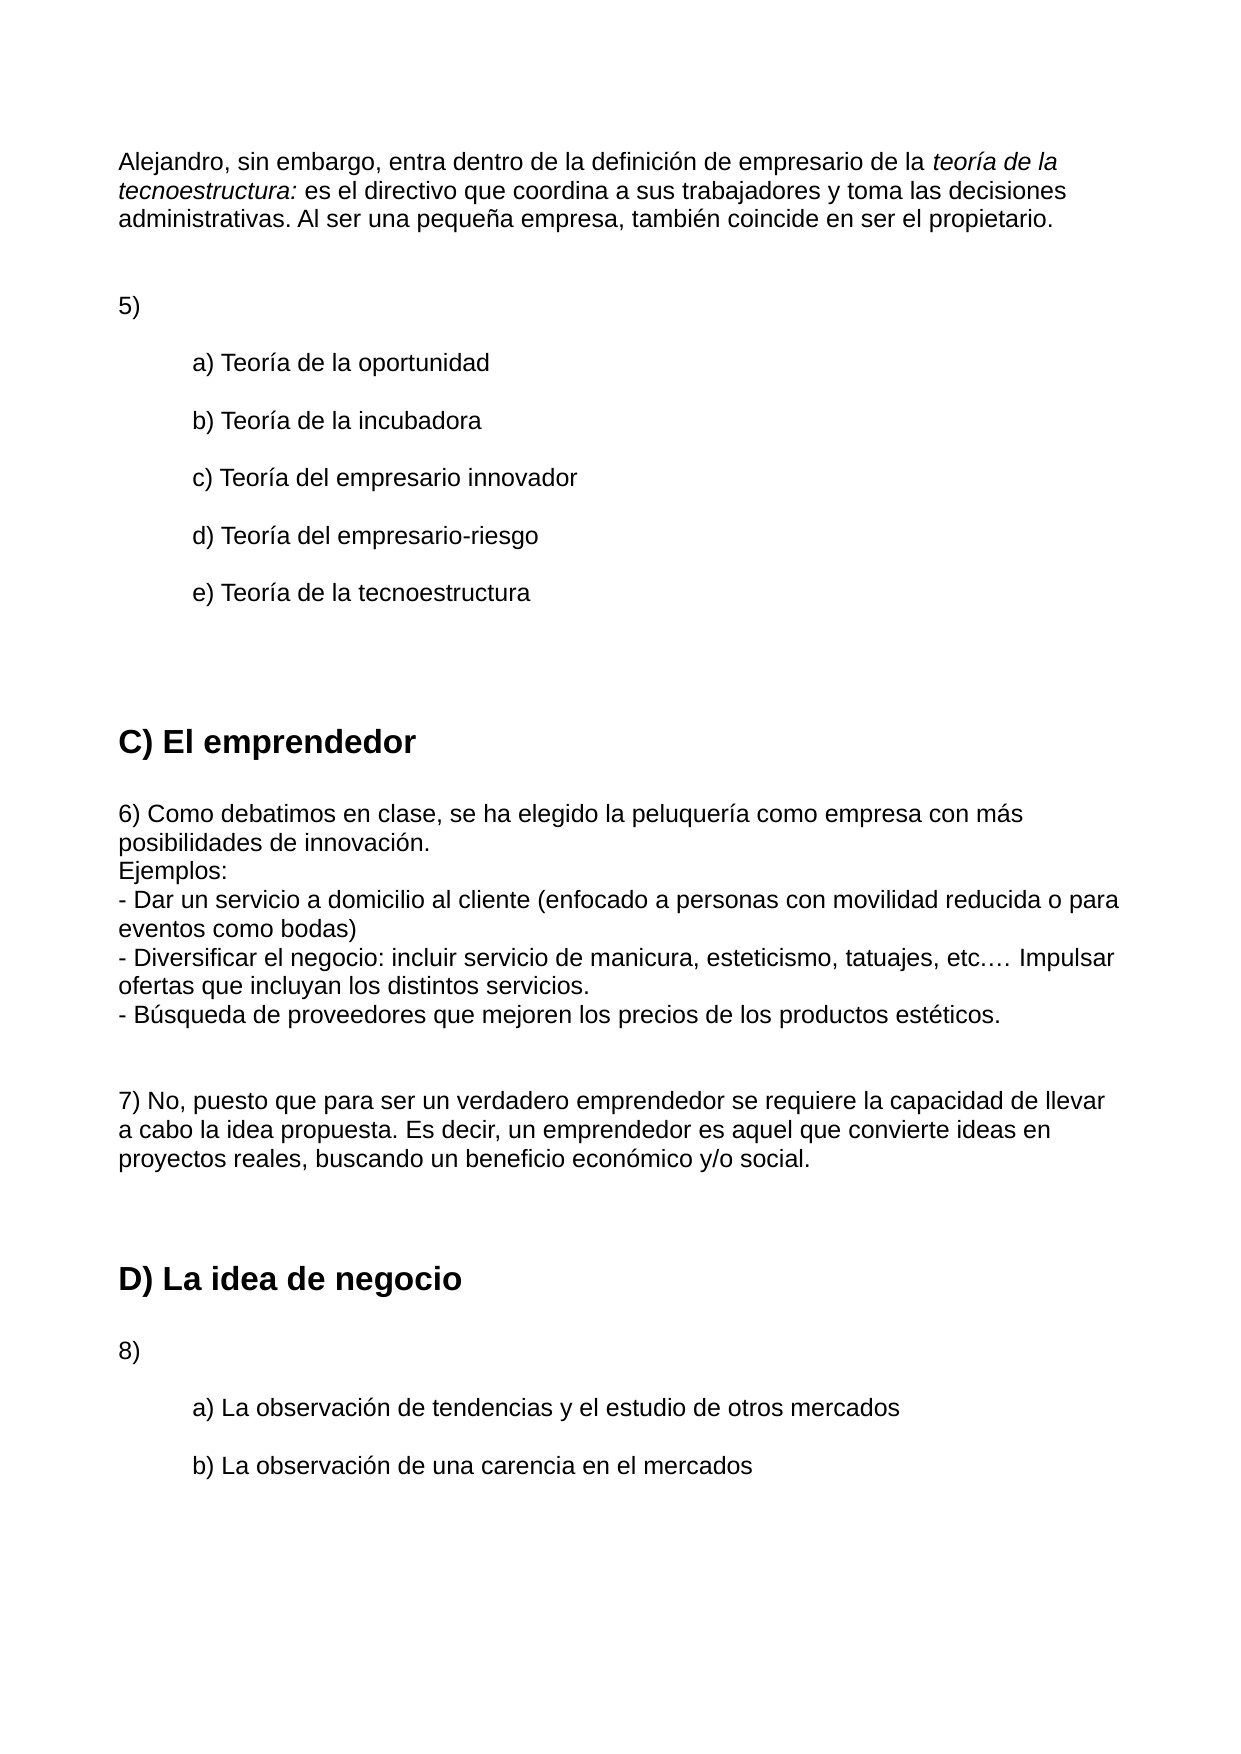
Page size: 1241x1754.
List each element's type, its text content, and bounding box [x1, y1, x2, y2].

text d) Teoría del empresario-riesgo [118, 521, 1122, 549]
text - Diversificar el negocio: incluir servicio de manicura, esteticismo, tatuajes, etc.… Impulsar ofertas que incluyan los distintos servicios. [118, 942, 1122, 1000]
text b) Teoría de la incubadora [118, 406, 1122, 434]
text D) La idea de negocio [118, 1259, 1122, 1297]
text 8) [118, 1336, 1122, 1364]
text 5) [118, 291, 1122, 319]
text C) El emprendedor [118, 722, 1122, 760]
text Ejemplos: [118, 856, 1122, 885]
text e) Teoría de la tecnoestructura [118, 578, 1122, 607]
text 7) No, puesto que para ser un verdadero emprendedor se requiere la capacidad de llevar a cabo la idea propuesta. Es decir, un emprendedor es aquel que convierte ideas en proyectos reales, buscando un beneficio económico y/o social. [118, 1086, 1122, 1172]
text a) La observación de tendencias y el estudio de otros mercados [118, 1393, 1122, 1422]
text 6) Como debatimos en clase, se ha elegido la peluquería como empresa con más posibilidades de innovación. [118, 799, 1122, 856]
text b) La observación de una carencia en el mercados [118, 1451, 1122, 1479]
text - Búsqueda de proveedores que mejoren los precios de los productos estéticos. [118, 1000, 1122, 1029]
text Alejandro, sin embargo, entra dentro de la definición de empresario de la teoría de la tecnoestructura: es el directivo que coordina a sus trabajadores y toma las decisiones administrativas. Al ser una pequeña empresa, también coincide en ser el propietario. [118, 147, 1122, 233]
text c) Teoría del empresario innovador [118, 463, 1122, 492]
text - Dar un servicio a domicilio al cliente (enfocado a personas con movilidad reducida o para eventos como bodas) [118, 885, 1122, 942]
text a) Teoría de la oportunidad [118, 348, 1122, 377]
